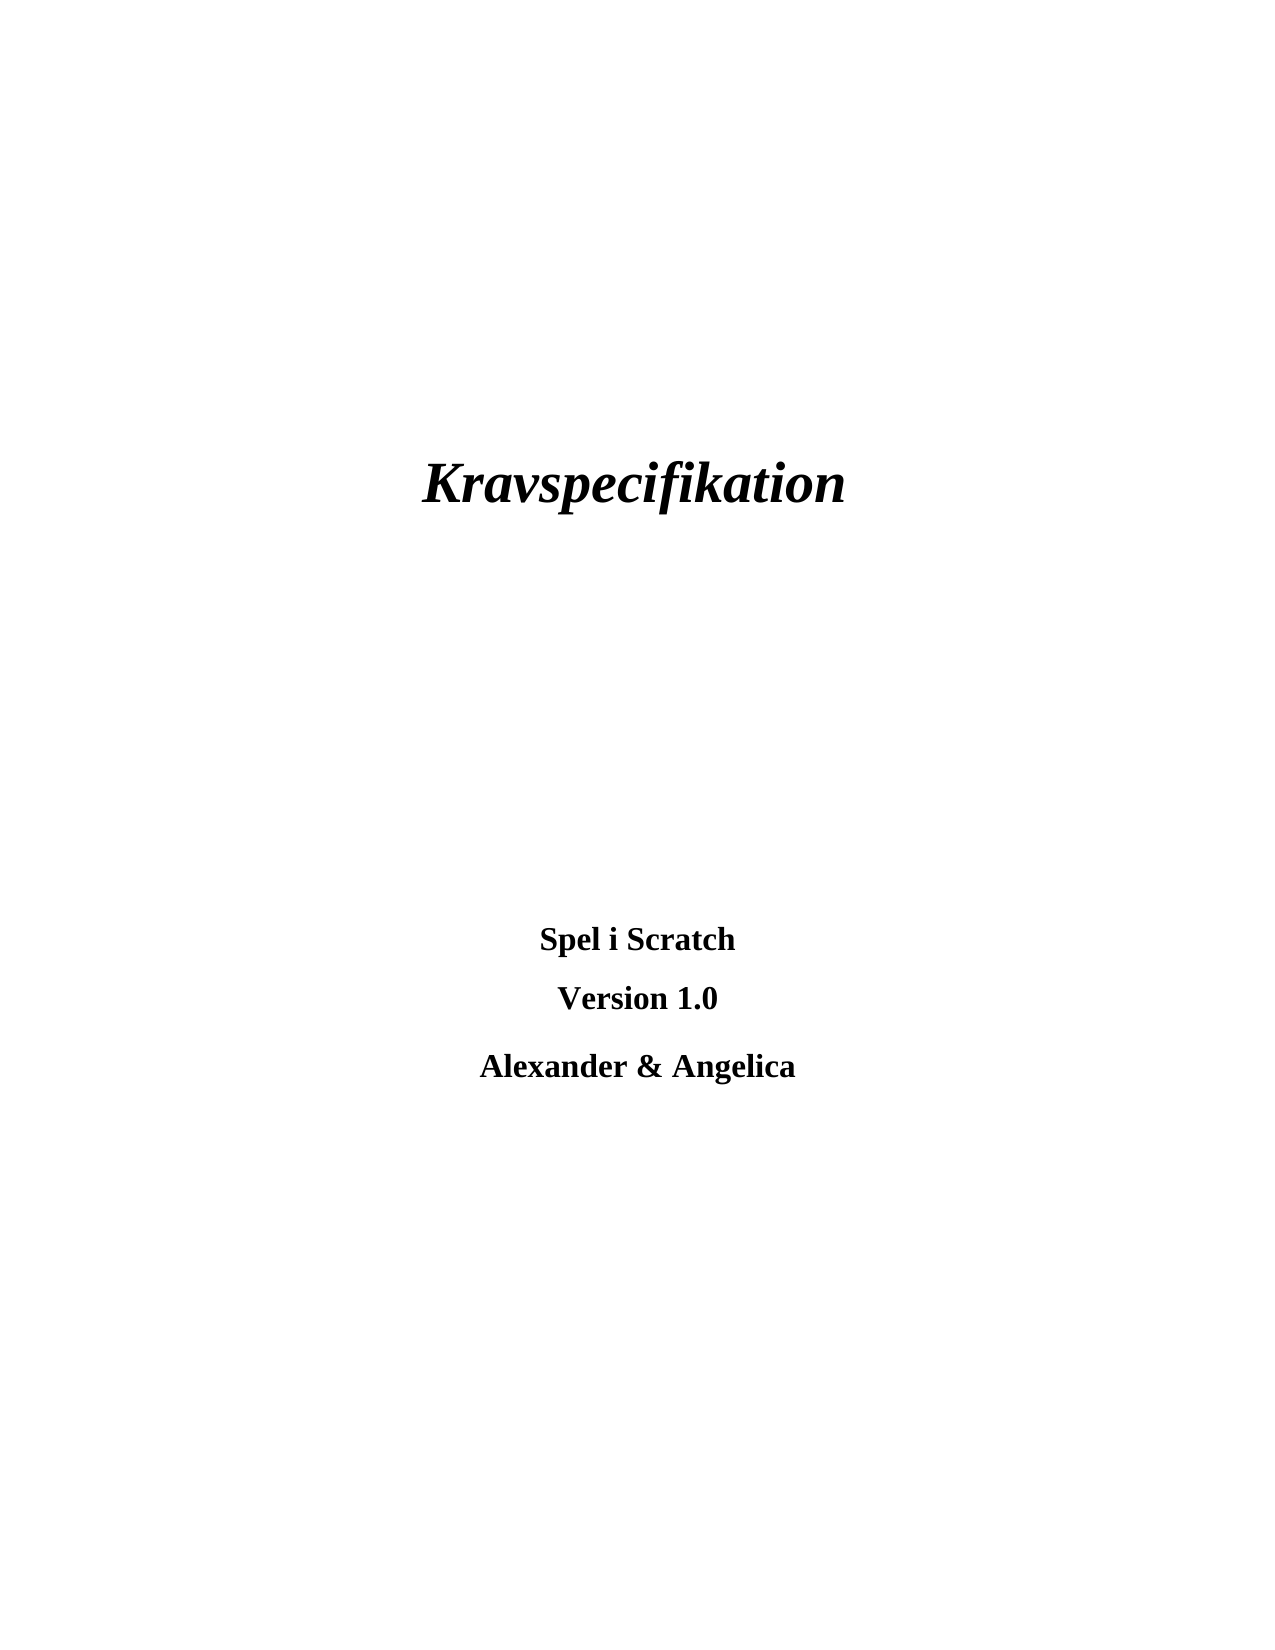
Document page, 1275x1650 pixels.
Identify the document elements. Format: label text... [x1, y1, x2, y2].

text Alexander & Angelica [150, 1046, 1125, 1084]
text Kravspecifikation [150, 448, 1125, 515]
text Spel i Scratch [150, 919, 1125, 958]
text Version 1.0 [150, 978, 1125, 1016]
